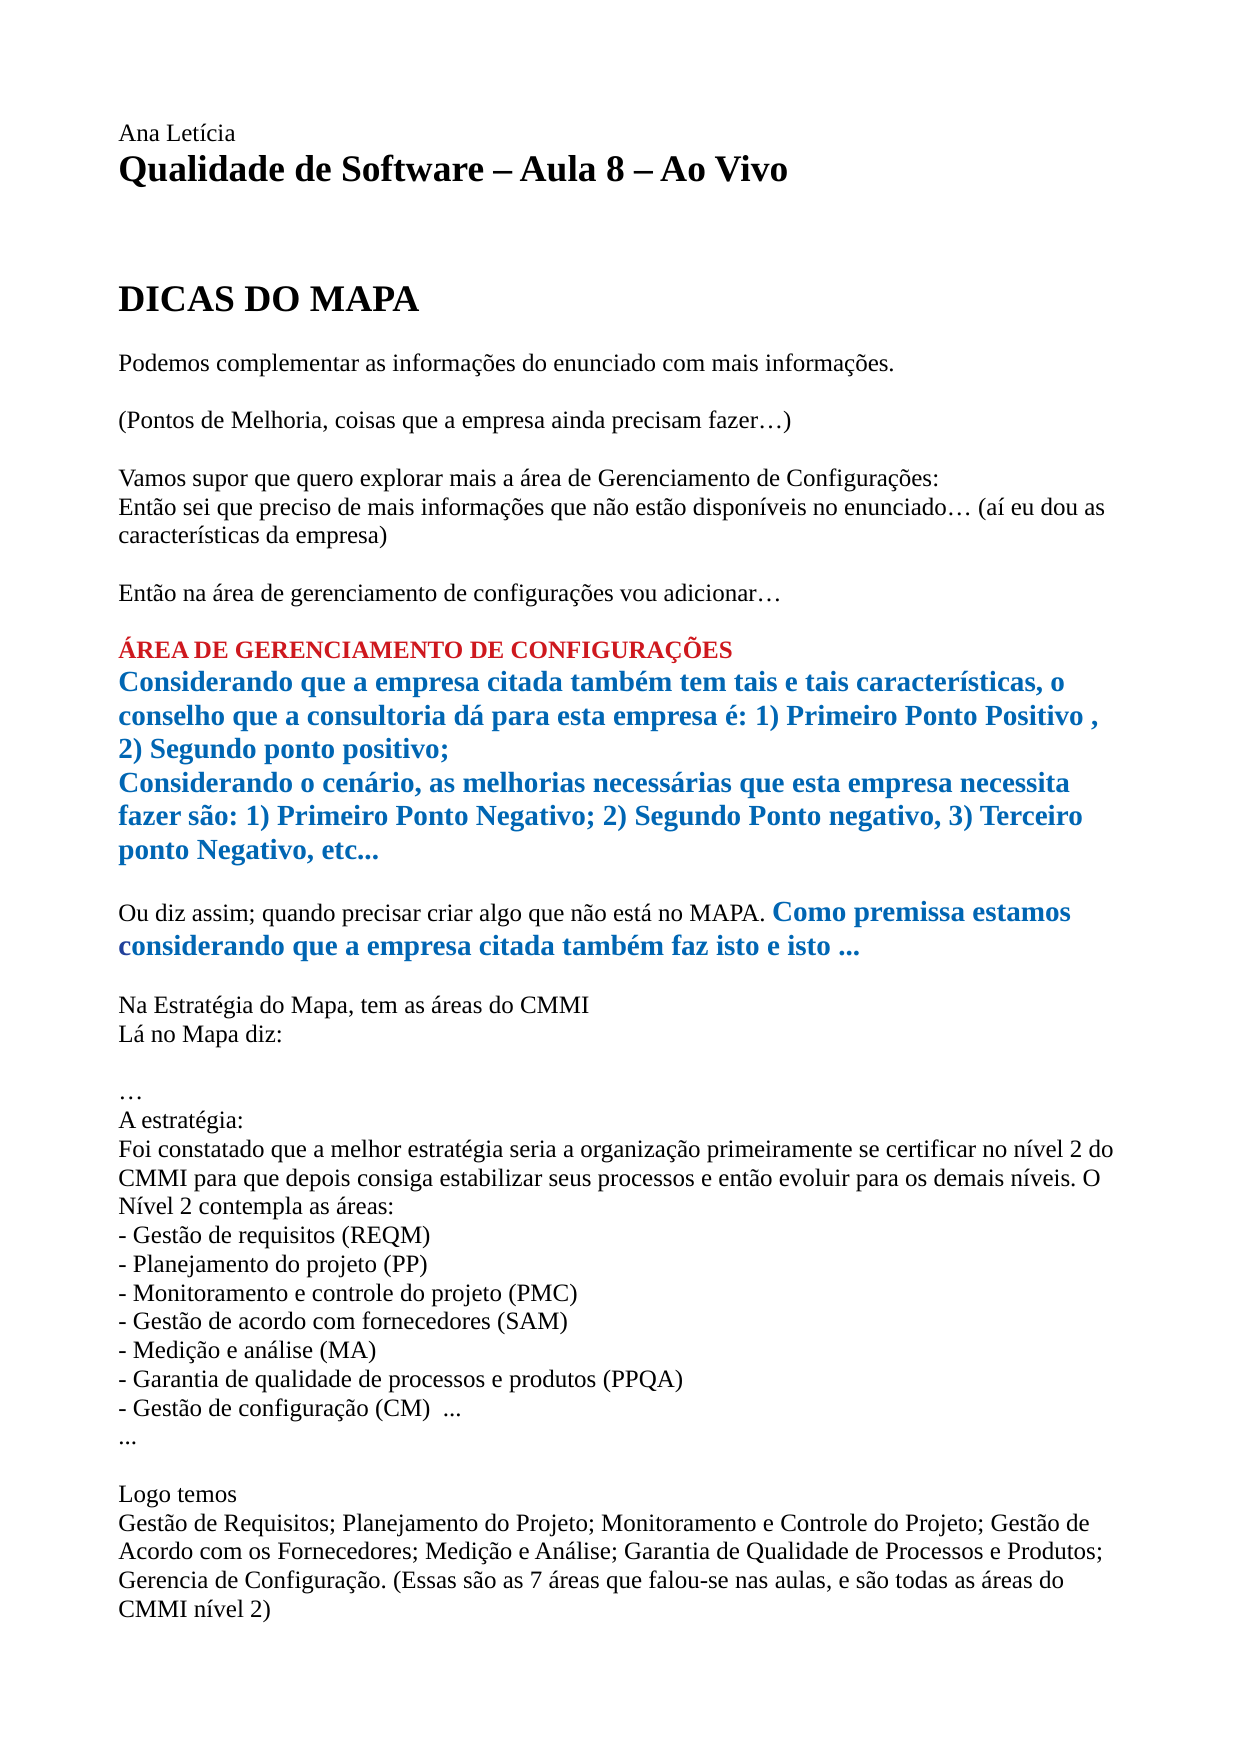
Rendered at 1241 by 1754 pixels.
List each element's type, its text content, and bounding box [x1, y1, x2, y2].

text Ou diz assim; quando precisar criar algo que não está no MAPA. Como premissa estamos considerando que a empresa citada também faz isto e isto ... [118, 894, 1122, 961]
text Então na área de gerenciamento de configurações vou adicionar… [118, 578, 1122, 607]
text Qualidade de Software – Aula 8 – Ao Vivo [118, 147, 1122, 190]
text ÁREA DE GERENCIAMENTO DE CONFIGURAÇÕES [118, 636, 1122, 664]
text A estratégia: [118, 1105, 1122, 1134]
text DICAS DO MAPA [118, 276, 1122, 319]
text - Medição e análise (MA) [118, 1335, 1122, 1364]
text Considerando que a empresa citada também tem tais e tais características, o conselho que a consultoria dá para esta empresa é: 1) Primeiro Ponto Positivo , 2) Segundo ponto positivo; [118, 664, 1122, 765]
text - Monitoramento e controle do projeto (PMC) [118, 1278, 1122, 1306]
text Então sei que preciso de mais informações que não estão disponíveis no enunciado… (aí eu dou as características da empresa) [118, 492, 1122, 549]
text Foi constatado que a melhor estratégia seria a organização primeiramente se certificar no nível 2 do CMMI para que depois consiga estabilizar seus processos e então evoluir para os demais níveis. O Nível 2 contempla as áreas: [118, 1134, 1122, 1220]
text - Gestão de requisitos (REQM) [118, 1220, 1122, 1249]
text - Gestão de acordo com fornecedores (SAM) [118, 1306, 1122, 1335]
text Lá no Mapa diz: [118, 1019, 1122, 1048]
text - Garantia de qualidade de processos e produtos (PPQA) [118, 1364, 1122, 1393]
text Considerando o cenário, as melhorias necessárias que esta empresa necessita fazer são: 1) Primeiro Ponto Negativo; 2) Segundo Ponto negativo, 3) Terceiro ponto Negativo, etc... [118, 765, 1122, 866]
text Logo temos [118, 1479, 1122, 1508]
text (Pontos de Melhoria, coisas que a empresa ainda precisam fazer…) [118, 406, 1122, 434]
text Vamos supor que quero explorar mais a área de Gerenciamento de Configurações: [118, 463, 1122, 492]
text Na Estratégia do Mapa, tem as áreas do CMMI [118, 990, 1122, 1019]
text Ana Letícia [118, 118, 1122, 147]
text - Planejamento do projeto (PP) [118, 1249, 1122, 1278]
text ... [118, 1421, 1122, 1450]
text … [118, 1076, 1122, 1105]
text - Gestão de configuração (CM) ... [118, 1393, 1122, 1421]
text Podemos complementar as informações do enunciado com mais informações. [118, 348, 1122, 377]
text Gestão de Requisitos; Planejamento do Projeto; Monitoramento e Controle do Projeto; Gestão de Acordo com os Fornecedores; Medição e Análise; Garantia de Qualidade de Processos e Produtos; Gerencia de Configuração. (Essas são as 7 áreas que falou-se nas aulas, e são todas as áreas do CMMI nível 2) [118, 1508, 1122, 1623]
